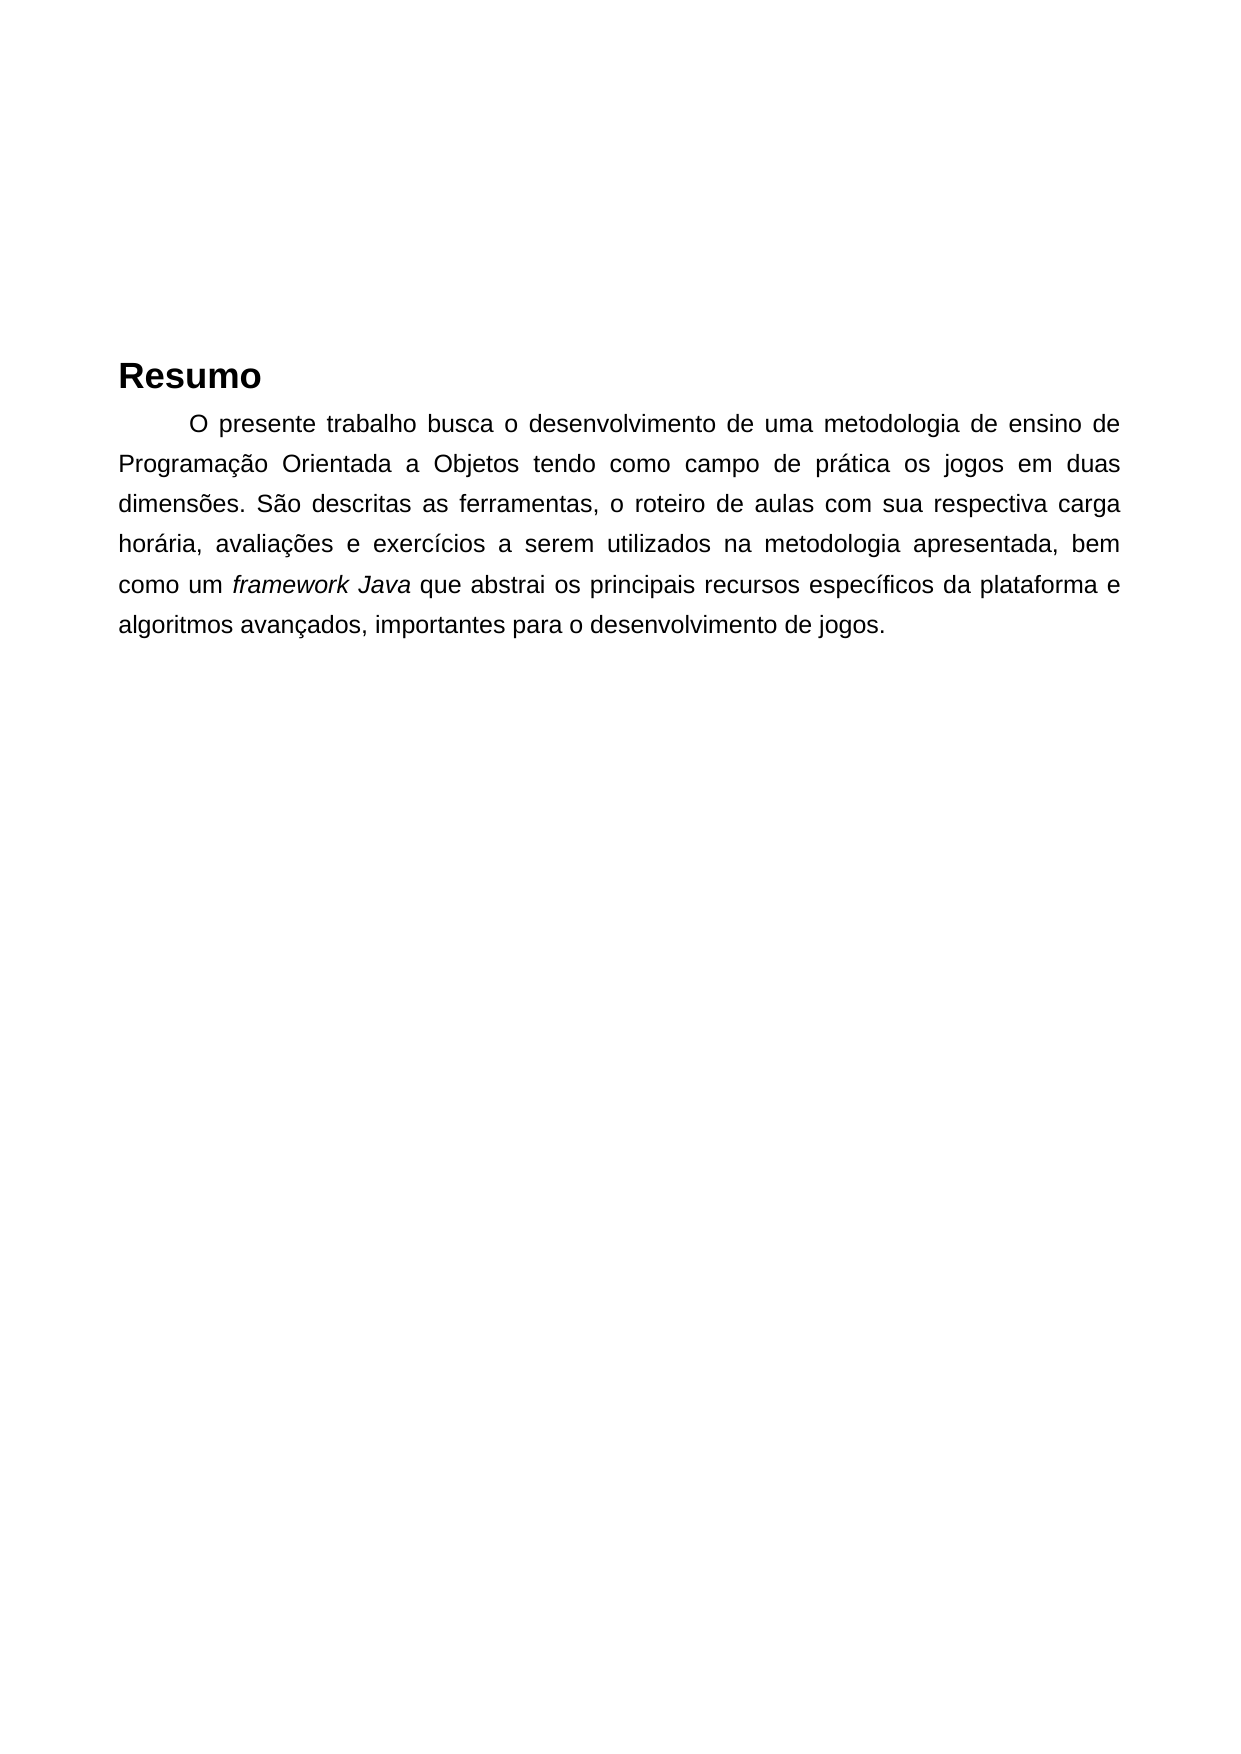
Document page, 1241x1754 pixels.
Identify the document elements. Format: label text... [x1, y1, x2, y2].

subtitle Resumo [118, 354, 1122, 396]
text O presente trabalho busca o desenvolvimento de uma metodologia de ensino de Programação Orientada a Objetos tendo como campo de prática os jogos em duas dimensões. São descritas as ferramentas, o roteiro de aulas com sua respectiva carga horária, avaliações e exercícios a serem utilizados na metodologia apresentada, bem como um framework Java que abstrai os principais recursos específicos da plataforma e algoritmos avançados, importantes para o desenvolvimento de jogos. [118, 409, 1122, 638]
